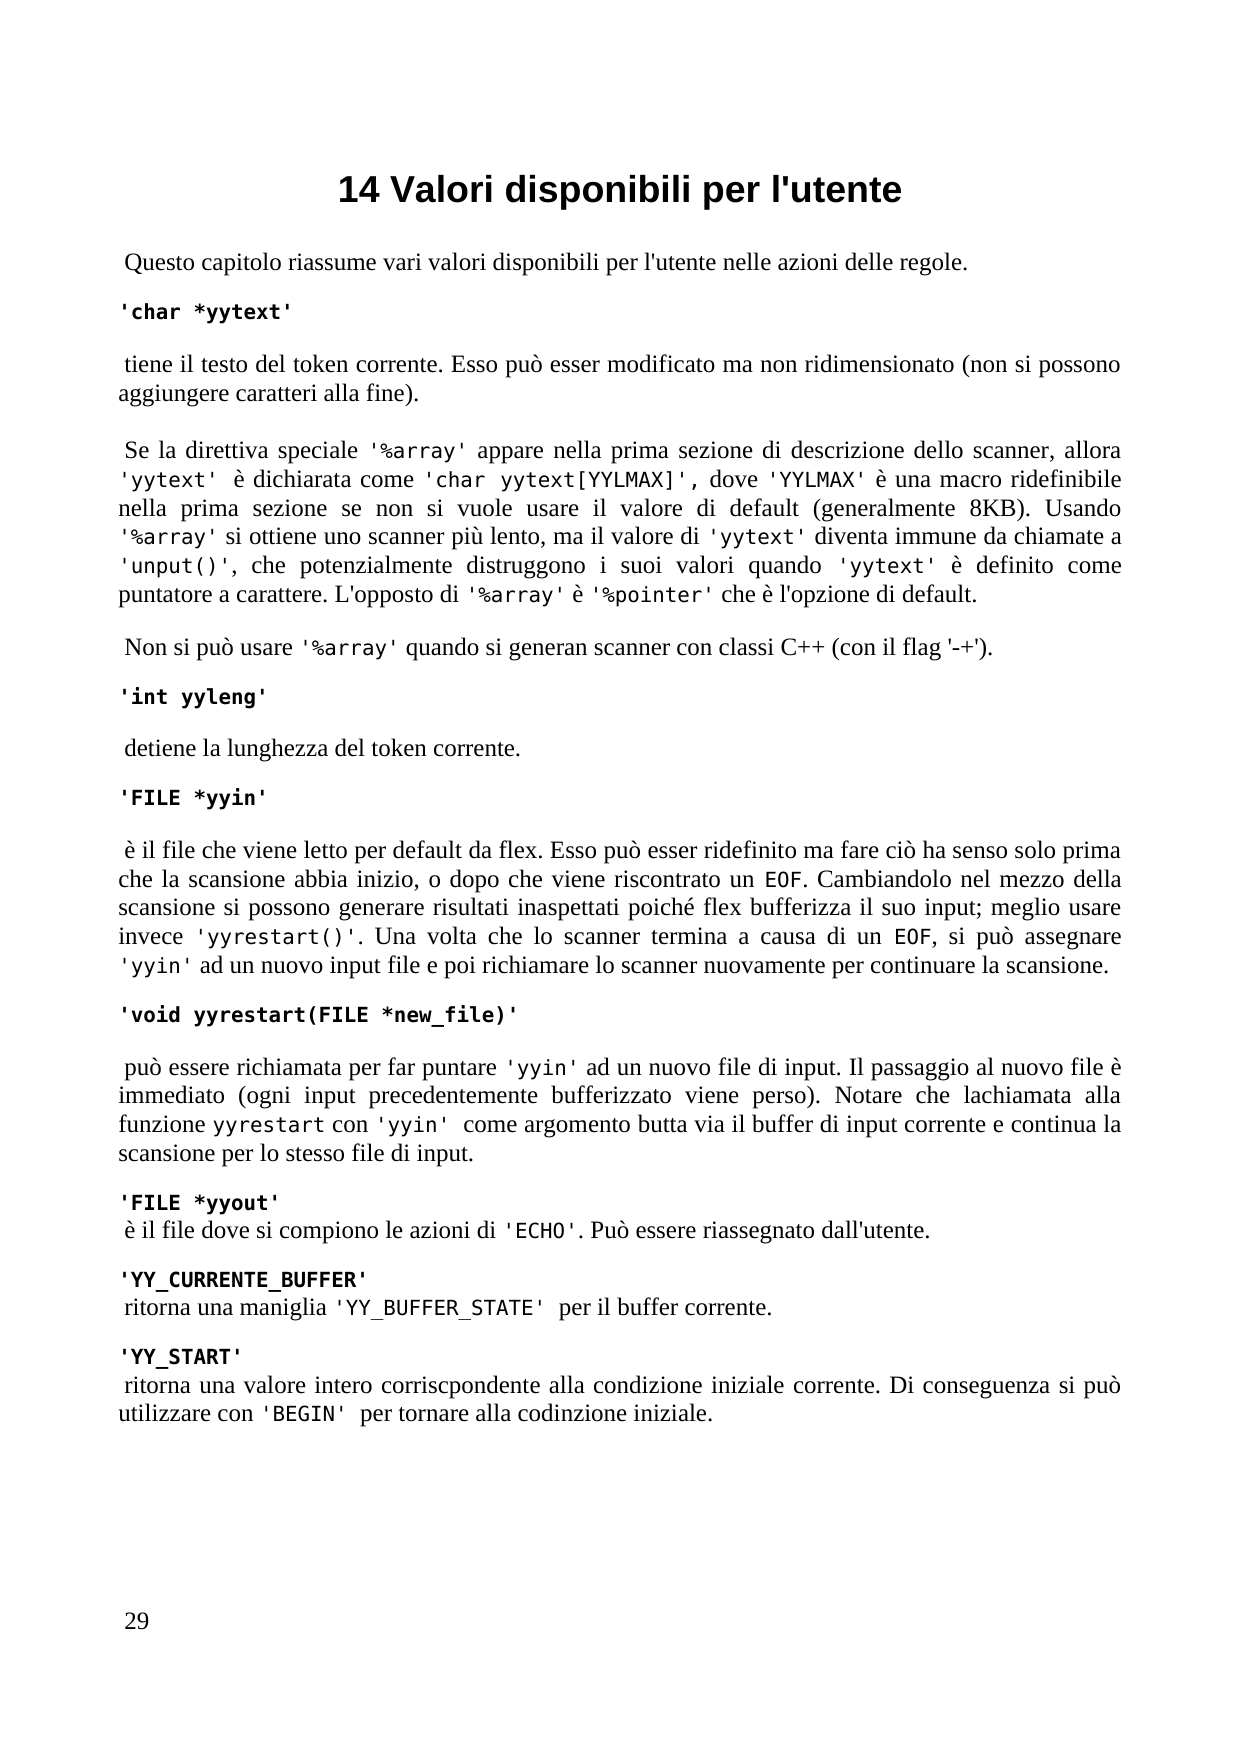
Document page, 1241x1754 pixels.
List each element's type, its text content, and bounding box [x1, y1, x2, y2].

text tiene il testo del token corrente. Esso può esser modificato ma non ridimensionato (non si possono aggiungere caratteri alla fine). [118, 349, 1122, 406]
text è il file che viene letto per default da flex. Esso può esser ridefinito ma fare ciò ha senso solo prima che la scansione abbia inizio, o dopo che viene riscontrato un EOF. Cambiandolo nel mezzo della scansione si possono generare risultati inaspettati poiché flex bufferizza il suo input; meglio usare invece 'yyrestart()'. Una volta che lo scanner termina a causa di un EOF, si può assegnare 'yyin' ad un nuovo input file e poi richiamare lo scanner nuovamente per continuare la scansione. [118, 835, 1122, 979]
text 'void yyrestart(FILE *new_file)' [118, 1003, 1122, 1027]
text 'YY_START' [118, 1345, 1122, 1370]
text 'FILE *yyin' [118, 786, 1122, 811]
text 'int yyleng' [118, 685, 1122, 709]
text 'FILE *yyout' [118, 1191, 1122, 1215]
text 'char *yytext' [118, 300, 1122, 324]
text ritorna una maniglia 'YY_BUFFER_STATE' per il buffer corrente. [118, 1292, 1122, 1321]
text 'YY_CURRENTE_BUFFER' [118, 1268, 1122, 1292]
title 14 Valori disponibili per l'utente [118, 167, 1122, 211]
text Se la direttiva speciale '%array' appare nella prima sezione di descrizione dello scanner, allora 'yytext' è dichiarata come 'char yytext[YYLMAX]', dove 'YYLMAX' è una macro ridefinibile nella prima sezione se non si vuole usare il valore di default (generalmente 8KB). Usando '%array' si ottiene uno scanner più lento, ma il valore di 'yytext' diventa immune da chiamate a 'unput()', che potenzialmente distruggono i suoi valori quando 'yytext' è definito come puntatore a carattere. L'opposto di '%array' è '%pointer' che è l'opzione di default. [118, 435, 1122, 608]
text è il file dove si compiono le azioni di 'ECHO'. Può essere riassegnato dall'utente. [118, 1215, 1122, 1244]
text Non si può usare '%array' quando si generan scanner con classi C++ (con il flag '-+'). [118, 632, 1122, 661]
text ritorna una valore intero corriscpondente alla condizione iniziale corrente. Di conseguenza si può utilizzare con 'BEGIN' per tornare alla codinzione iniziale. [118, 1370, 1122, 1427]
text Questo capitolo riassume vari valori disponibili per l'utente nelle azioni delle regole. [118, 247, 1122, 276]
text può essere richiamata per far puntare 'yyin' ad un nuovo file di input. Il passaggio al nuovo file è immediato (ogni input precedentemente bufferizzato viene perso). Notare che lachiamata alla funzione yyrestart con 'yyin' come argomento butta via il buffer di input corrente e continua la scansione per lo stesso file di input. [118, 1052, 1122, 1167]
text detiene la lunghezza del token corrente. [118, 733, 1122, 762]
